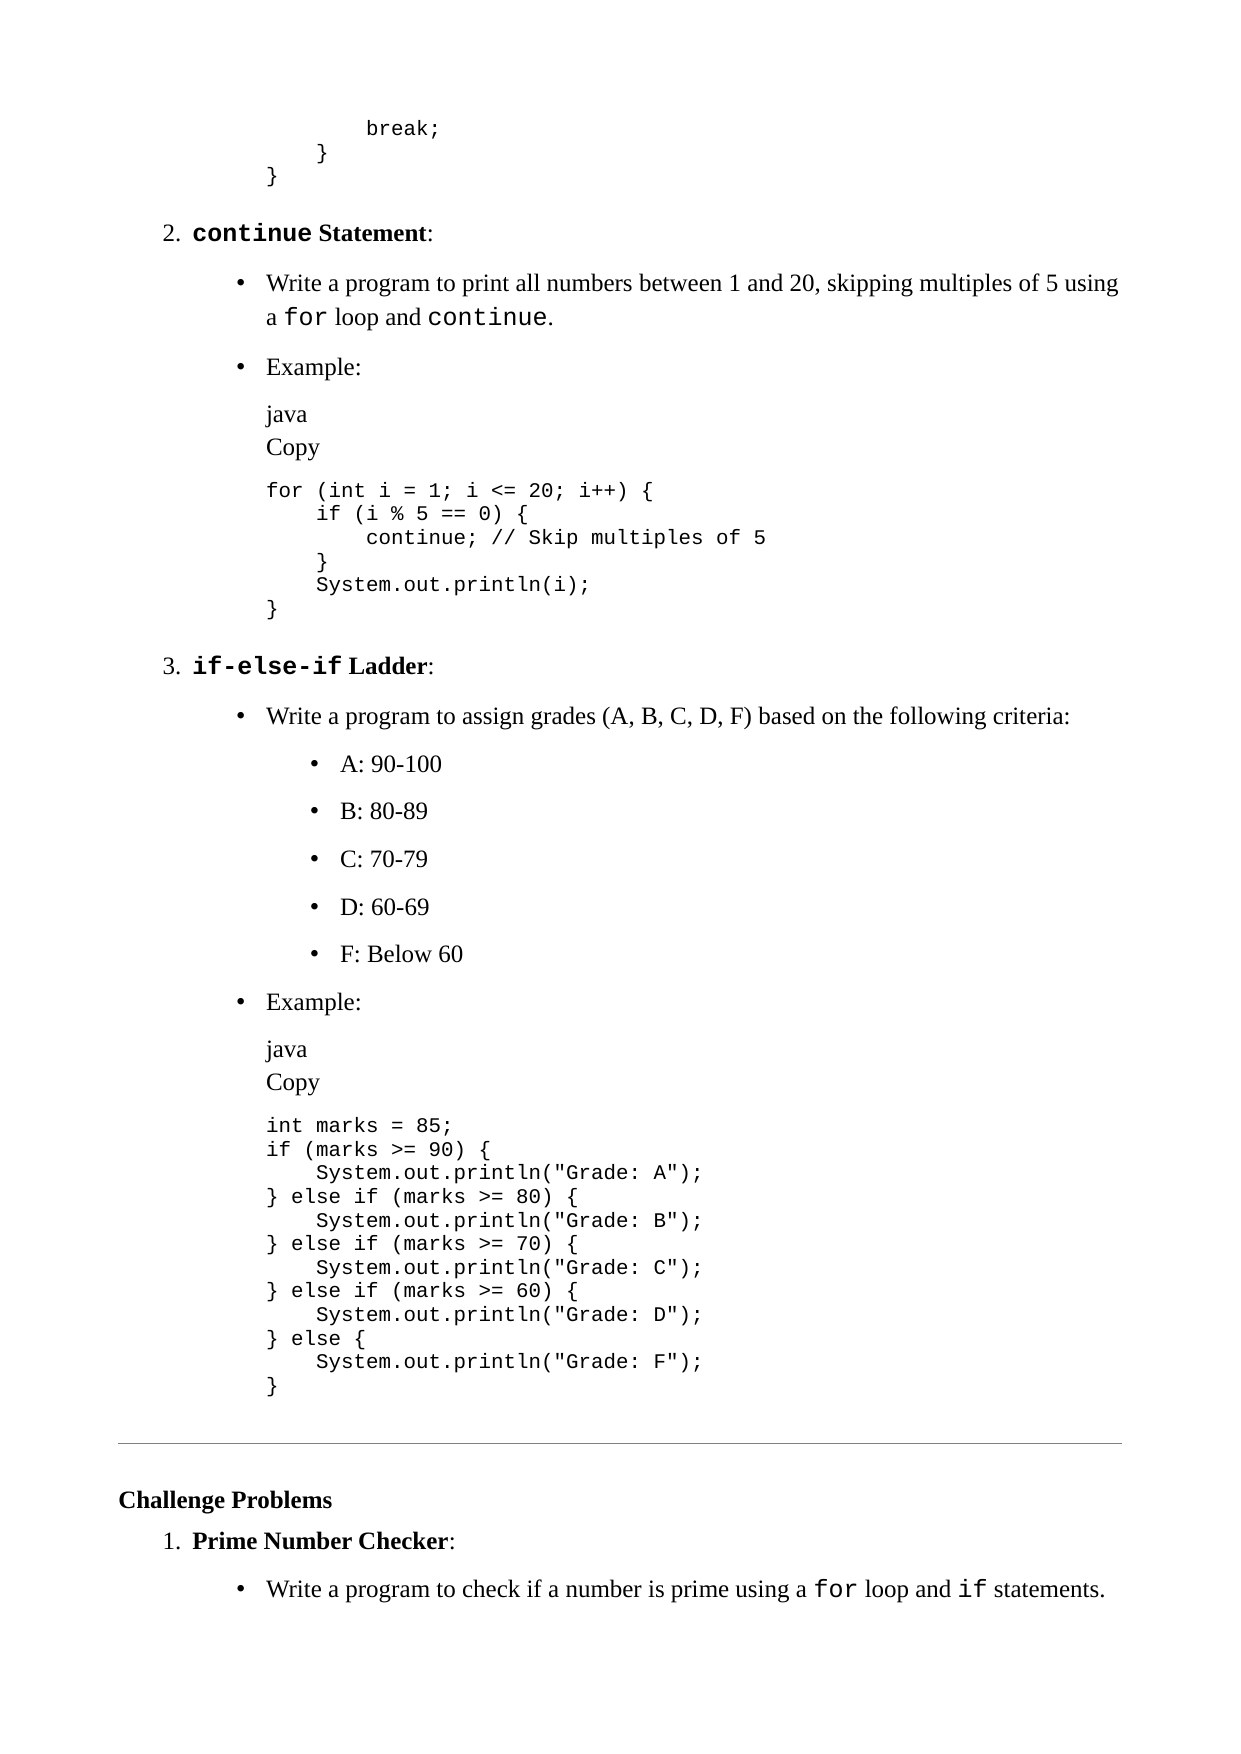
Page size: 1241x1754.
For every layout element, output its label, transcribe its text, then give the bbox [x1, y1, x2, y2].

list } [236, 551, 1122, 574]
list if-else-if Ladder: [162, 651, 1122, 682]
list System.out.println("Grade: A"); [236, 1162, 1122, 1186]
list } else { [236, 1328, 1122, 1351]
list if (marks >= 90) { [236, 1139, 1122, 1162]
list F: Below 60 [310, 939, 1122, 968]
list } else if (marks >= 60) { [236, 1281, 1122, 1304]
list A: 90-100 [310, 749, 1122, 777]
list } [236, 598, 1122, 622]
list Prime Number Checker: [162, 1526, 1122, 1555]
list C: 70-79 [310, 844, 1122, 873]
list java [236, 1034, 1122, 1063]
list } [236, 142, 1122, 165]
list Write a program to print all numbers between 1 and 20, skipping multiples of 5 using a for loop and continue. [236, 268, 1122, 332]
list Write a program to assign grades (A, B, C, D, F) based on the following criteria: [236, 701, 1122, 730]
list continue; // Skip multiples of 5 [236, 527, 1122, 551]
list System.out.println("Grade: C"); [236, 1257, 1122, 1281]
list Copy [236, 432, 1122, 461]
list Copy [236, 1067, 1122, 1096]
list System.out.println("Grade: F"); [236, 1351, 1122, 1375]
list B: 80-89 [310, 796, 1122, 825]
list } else if (marks >= 80) { [236, 1186, 1122, 1209]
subtitle Challenge Problems [118, 1485, 1122, 1514]
list } [236, 165, 1122, 189]
list java [236, 399, 1122, 428]
list Example: [236, 987, 1122, 1016]
list int marks = 85; [236, 1115, 1122, 1139]
list continue Statement: [162, 218, 1122, 249]
list System.out.println(i); [236, 574, 1122, 598]
list D: 60-69 [310, 892, 1122, 920]
list break; [236, 118, 1122, 142]
list Write a program to check if a number is prime using a for loop and if statements. [236, 1574, 1122, 1605]
list System.out.println("Grade: D"); [236, 1304, 1122, 1328]
list if (i % 5 == 0) { [236, 503, 1122, 527]
list } else if (marks >= 70) { [236, 1233, 1122, 1257]
list } [236, 1375, 1122, 1399]
list Example: [236, 352, 1122, 380]
list System.out.println("Grade: B"); [236, 1209, 1122, 1233]
list for (int i = 1; i <= 20; i++) { [236, 480, 1122, 503]
